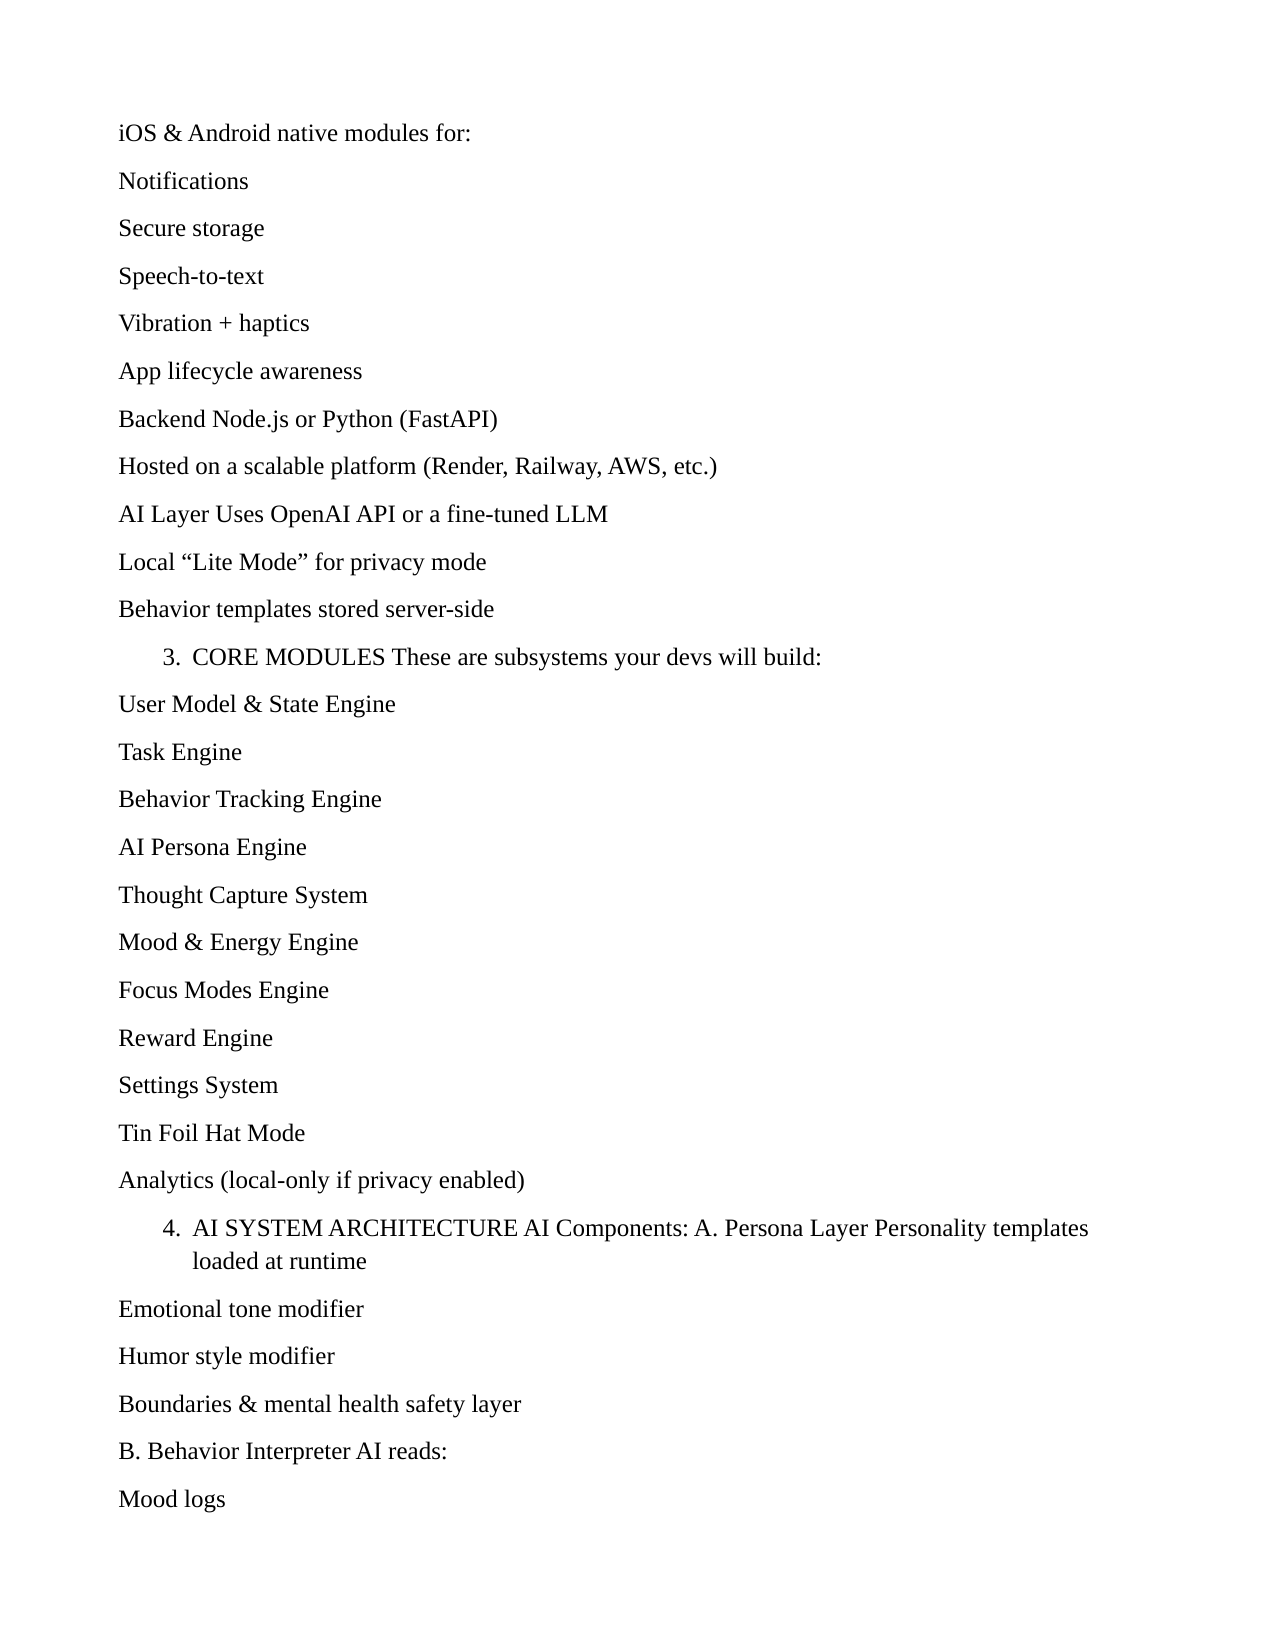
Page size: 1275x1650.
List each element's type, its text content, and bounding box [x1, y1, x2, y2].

text Behavior templates stored server-side [118, 594, 1157, 623]
text Reward Engine [118, 1023, 1157, 1051]
text Secure storage [118, 213, 1157, 242]
list AI SYSTEM ARCHITECTURE AI Components: A. Persona Layer Personality templates loaded at runtime [162, 1213, 1157, 1275]
text iOS & Android native modules for: [118, 118, 1157, 147]
text Hosted on a scalable platform (Render, Railway, AWS, etc.) [118, 451, 1157, 480]
text Backend Node.js or Python (FastAPI) [118, 404, 1157, 432]
text Humor style modifier [118, 1341, 1157, 1370]
text Notifications [118, 166, 1157, 194]
text Analytics (local-only if privacy enabled) [118, 1165, 1157, 1194]
text Behavior Tracking Engine [118, 784, 1157, 813]
text Settings System [118, 1070, 1157, 1099]
text Focus Modes Engine [118, 975, 1157, 1004]
text Boundaries & mental health safety layer [118, 1389, 1157, 1418]
text Vibration + haptics [118, 308, 1157, 337]
text Speech-to-text [118, 261, 1157, 290]
text Mood logs [118, 1484, 1157, 1513]
text Emotional tone modifier [118, 1294, 1157, 1322]
text Task Engine [118, 737, 1157, 766]
text B. Behavior Interpreter AI reads: [118, 1436, 1157, 1465]
text Thought Capture System [118, 880, 1157, 908]
list CORE MODULES These are subsystems your devs will build: [162, 642, 1157, 671]
text AI Layer Uses OpenAI API or a fine-tuned LLM [118, 499, 1157, 528]
text Mood & Energy Engine [118, 927, 1157, 956]
text App lifecycle awareness [118, 356, 1157, 385]
text User Model & State Engine [118, 689, 1157, 718]
text AI Persona Engine [118, 832, 1157, 861]
text Tin Foil Hat Mode [118, 1118, 1157, 1147]
text Local “Lite Mode” for privacy mode [118, 547, 1157, 575]
